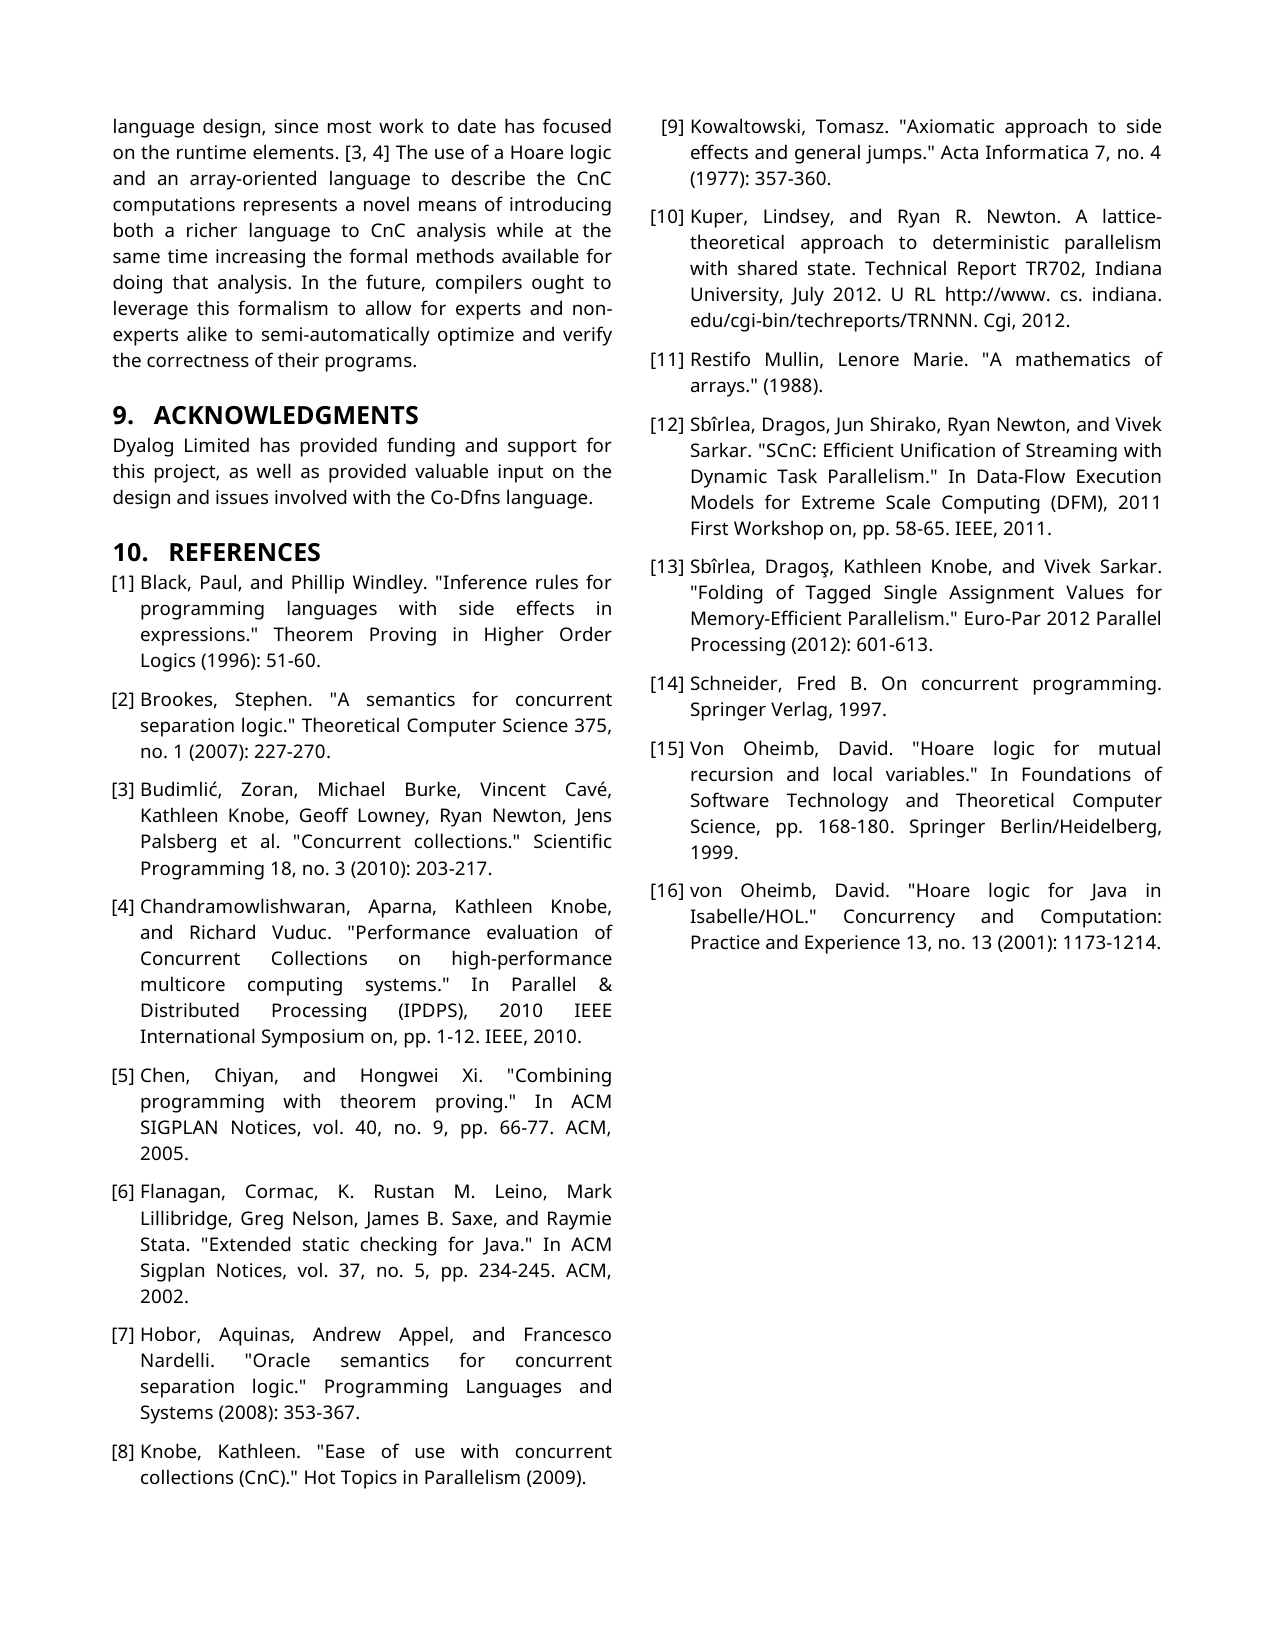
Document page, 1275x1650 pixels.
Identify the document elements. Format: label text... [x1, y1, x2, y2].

subtitle Flanagan, Cormac, K. Rustan M. Leino, Mark Lillibridge, Greg Nelson, James B. Saxe, and Raymie Stata. "Extended static checking for Java." In ACM Sigplan Notices, vol. 37, no. 5, pp. 234-245. ACM, 2002. [140, 1178, 613, 1308]
subtitle Kowaltowski, Tomasz. "Axiomatic approach to side effects and general jumps." Acta Informatica 7, no. 4 (1977): 357-360. [690, 112, 1162, 191]
subtitle Acknowledgments [112, 398, 613, 432]
subtitle Black, Paul, and Phillip Windley. "Inference rules for programming languages with side effects in expressions." Theorem Proving in Higher Order Logics (1996): 51-60. [140, 569, 613, 673]
subtitle Sbîrlea, Dragos, Jun Shirako, Ryan Newton, and Vivek Sarkar. "SCnC: Efficient Unification of Streaming with Dynamic Task Parallelism." In Data-Flow Execution Models for Extreme Scale Computing (DFM), 2011 First Workshop on, pp. 58-65. IEEE, 2011. [690, 410, 1162, 541]
subtitle Brookes, Stephen. "A semantics for concurrent separation logic." Theoretical Computer Science 375, no. 1 (2007): 227-270. [140, 686, 613, 764]
text language design, since most work to date has focused on the runtime elements. [3, 4] The use of a Hoare logic and an array-oriented language to describe the CnC computations represents a novel means of introducing both a richer language to CnC analysis while at the same time increasing the formal methods available for doing that analysis. In the future, compilers ought to leverage this formalism to allow for experts and non-experts alike to semi-automatically optimize and verify the correctness of their programs. [112, 112, 613, 373]
text Dyalog Limited has provided funding and support for this project, as well as provided valuable input on the design and issues involved with the Co-Dfns language. [112, 432, 613, 510]
subtitle Kuper, Lindsey, and Ryan R. Newton. A lattice-theoretical approach to deterministic parallelism with shared state. Technical Report TR702, Indiana University, July 2012. U RL http://www. cs. indiana. edu/cgi-bin/techreports/TRNNN. Cgi, 2012. [690, 203, 1162, 333]
subtitle von Oheimb, David. "Hoare logic for Java in Isabelle/HOL." Concurrency and Computation: Practice and Experience 13, no. 13 (2001): 1173-1214. [690, 877, 1162, 955]
subtitle Sbîrlea, Dragoş, Kathleen Knobe, and Vivek Sarkar. "Folding of Tagged Single Assignment Values for Memory-Efficient Parallelism." Euro-Par 2012 Parallel Processing (2012): 601-613. [690, 553, 1162, 657]
subtitle Knobe, Kathleen. "Ease of use with concurrent collections (CnC)." Hot Topics in Parallelism (2009). [140, 1438, 613, 1490]
subtitle Restifo Mullin, Lenore Marie. "A mathematics of arrays." (1988). [690, 346, 1162, 398]
subtitle Budimlić, Zoran, Michael Burke, Vincent Cavé, Kathleen Knobe, Geoff Lowney, Ryan Newton, Jens Palsberg et al. "Concurrent collections." Scientific Programming 18, no. 3 (2010): 203-217. [140, 776, 613, 880]
subtitle Schneider, Fred B. On concurrent programming. Springer Verlag, 1997. [690, 670, 1162, 722]
subtitle Von Oheimb, David. "Hoare logic for mutual recursion and local variables." In Foundations of Software Technology and Theoretical Computer Science, pp. 168-180. Springer Berlin/Heidelberg, 1999. [690, 734, 1162, 864]
subtitle Hobor, Aquinas, Andrew Appel, and Francesco Nardelli. "Oracle semantics for concurrent separation logic." Programming Languages and Systems (2008): 353-367. [140, 1321, 613, 1425]
subtitle Chandramowlishwaran, Aparna, Kathleen Knobe, and Richard Vuduc. "Performance evaluation of Concurrent Collections on high-performance multicore computing systems." In Parallel & Distributed Processing (IPDPS), 2010 IEEE International Symposium on, pp. 1-12. IEEE, 2010. [140, 893, 613, 1049]
subtitle Chen, Chiyan, and Hongwei Xi. "Combining programming with theorem proving." In ACM SIGPLAN Notices, vol. 40, no. 9, pp. 66-77. ACM, 2005. [140, 1062, 613, 1166]
subtitle References [112, 535, 613, 569]
